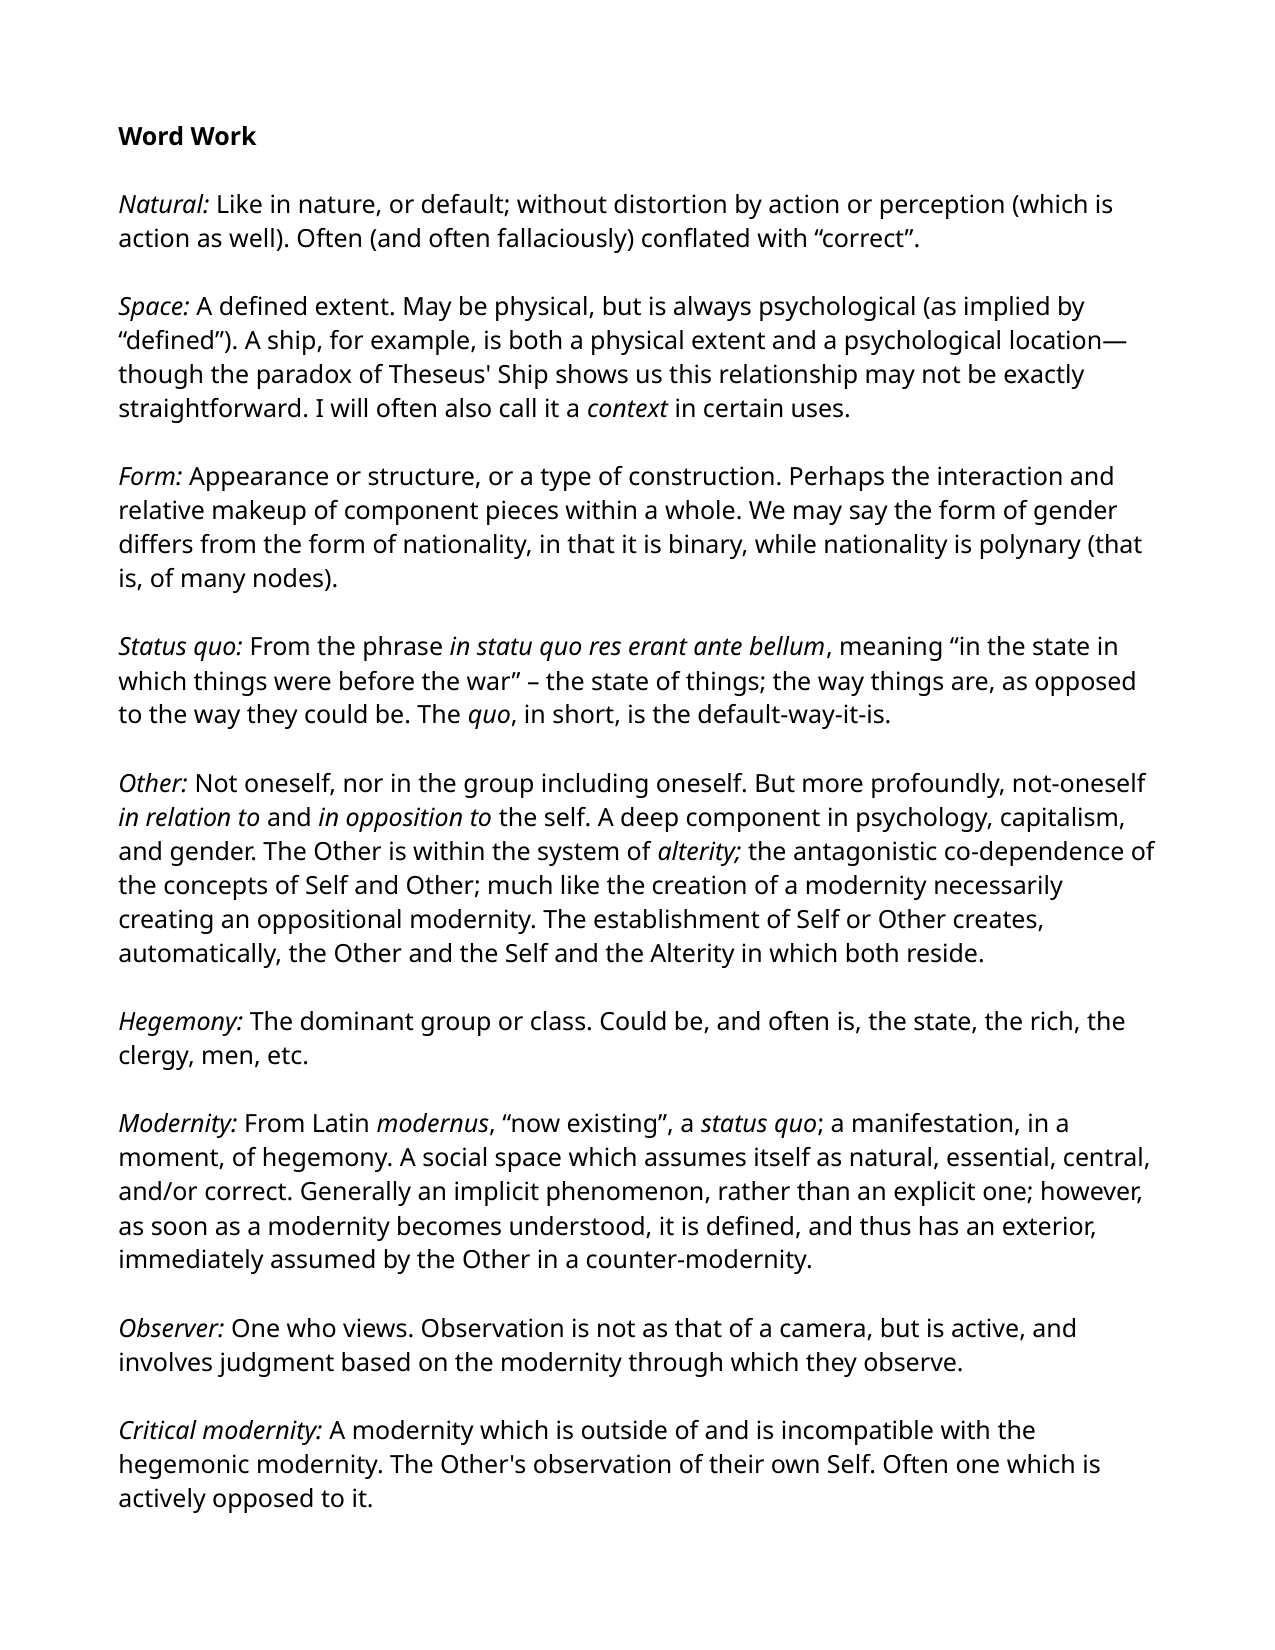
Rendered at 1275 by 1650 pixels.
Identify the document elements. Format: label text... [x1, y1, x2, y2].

text Other: Not oneself, nor in the group including oneself. But more profoundly, not-oneself in relation to and in opposition to the self. A deep component in psychology, capitalism, and gender. The Other is within the system of alterity; the antagonistic co-dependence of the concepts of Self and Other; much like the creation of a modernity necessarily creating an oppositional modernity. The establishment of Self or Other creates, automatically, the Other and the Self and the Alterity in which both reside. [118, 765, 1157, 970]
text Natural: Like in nature, or default; without distortion by action or perception (which is action as well). Often (and often fallaciously) conflated with “correct”. [118, 186, 1157, 254]
text Status quo: From the phrase in statu quo res erant ante bellum, meaning “in the state in which things were before the war” – the state of things; the way things are, as opposed to the way they could be. The quo, in short, is the default-way-it-is. [118, 629, 1157, 731]
text Modernity: From Latin modernus, “now existing”, a status quo; a manifestation, in a moment, of hegemony. A social space which assumes itself as natural, essential, central, and/or correct. Generally an implicit phenomenon, rather than an explicit one; however, as soon as a modernity becomes understood, it is defined, and thus has an exterior, immediately assumed by the Other in a counter-modernity. [118, 1106, 1157, 1276]
text Form: Appearance or structure, or a type of construction. Perhaps the interaction and relative makeup of component pieces within a whole. We may say the form of gender differs from the form of nationality, in that it is binary, while nationality is polynary (that is, of many nodes). [118, 459, 1157, 595]
text Observer: One who views. Observation is not as that of a camera, but is active, and involves judgment based on the modernity through which they observe. [118, 1310, 1157, 1378]
text Critical modernity: A modernity which is outside of and is incompatible with the hegemonic modernity. The Other's observation of their own Self. Often one which is actively opposed to it. [118, 1412, 1157, 1515]
text Space: A defined extent. May be physical, but is always psychological (as implied by “defined”). A ship, for example, is both a physical extent and a psychological location—though the paradox of Theseus' Ship shows us this relationship may not be exactly straightforward. I will often also call it a context in certain uses. [118, 288, 1157, 425]
text Word Work [118, 118, 1157, 152]
text Hegemony: The dominant group or class. Could be, and often is, the state, the rich, the clergy, men, etc. [118, 1004, 1157, 1072]
